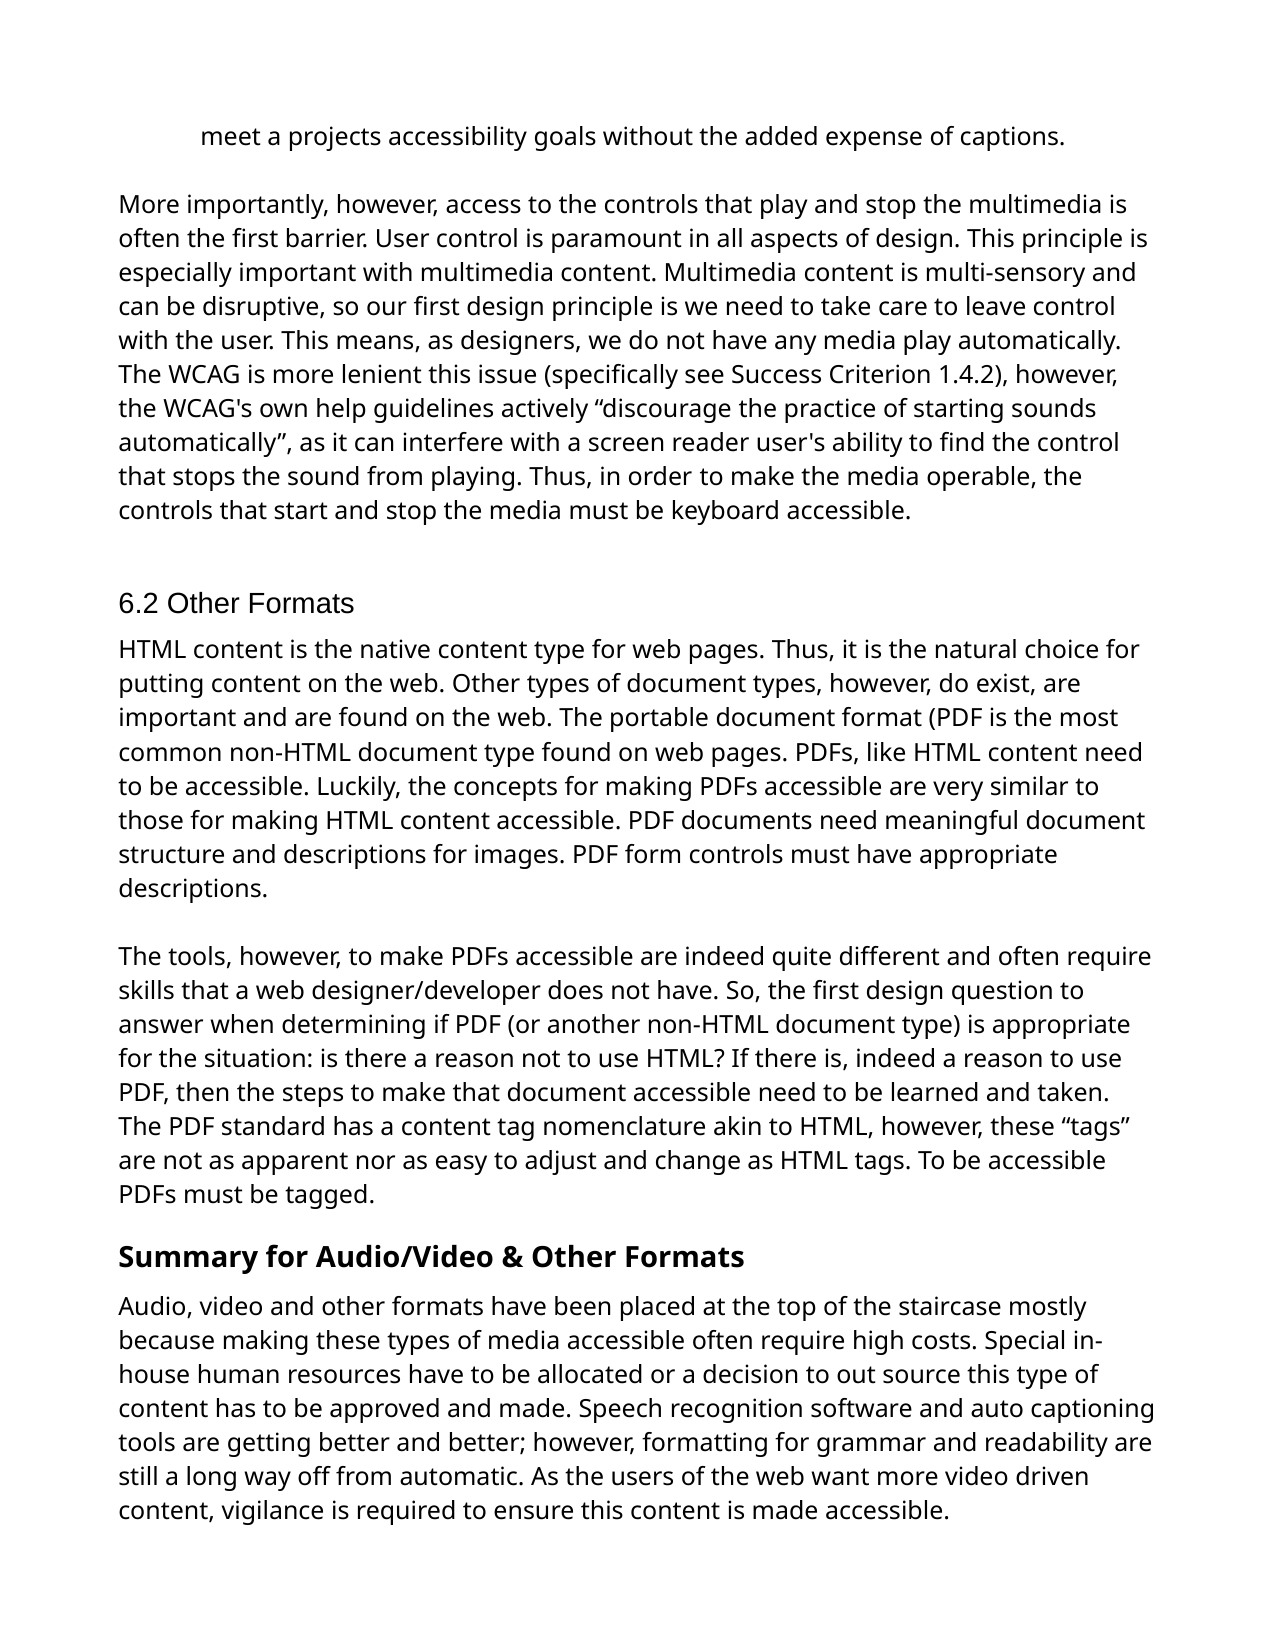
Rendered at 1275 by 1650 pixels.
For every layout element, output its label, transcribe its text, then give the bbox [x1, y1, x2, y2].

text More importantly, however, access to the controls that play and stop the multimedia is often the first barrier. User control is paramount in all aspects of design. This principle is especially important with multimedia content. Multimedia content is multi-sensory and can be disruptive, so our first design principle is we need to take care to leave control with the user. This means, as designers, we do not have any media play automatically. The WCAG is more lenient this issue (specifically see Success Criterion 1.4.2), however, the WCAG's own help guidelines actively “discourage the practice of starting sounds automatically”, as it can interfere with a screen reader user's ability to find the control that stops the sound from playing. Thus, in order to make the media operable, the controls that start and stop the media must be keyboard accessible. [118, 186, 1157, 527]
list meet a projects accessibility goals without the added expense of captions. [163, 118, 1157, 152]
subtitle Summary for Audio/Video & Other Formats [118, 1236, 1157, 1276]
subtitle 6.2 Other Formats [118, 586, 1157, 619]
text The tools, however, to make PDFs accessible are indeed quite different and often require skills that a web designer/developer does not have. So, the first design question to answer when determining if PDF (or another non-HTML document type) is appropriate for the situation: is there a reason not to use HTML? If there is, indeed a reason to use PDF, then the steps to make that document accessible need to be learned and taken. The PDF standard has a content tag nomenclature akin to HTML, however, these “tags” are not as apparent nor as easy to adjust and change as HTML tags. To be accessible PDFs must be tagged. [118, 938, 1157, 1211]
text HTML content is the native content type for web pages. Thus, it is the natural choice for putting content on the web. Other types of document types, however, do exist, are important and are found on the web. The portable document format (PDF is the most common non-HTML document type found on web pages. PDFs, like HTML content need to be accessible. Luckily, the concepts for making PDFs accessible are very similar to those for making HTML content accessible. PDF documents need meaningful document structure and descriptions for images. PDF form controls must have appropriate descriptions. [118, 632, 1157, 904]
text Audio, video and other formats have been placed at the top of the staircase mostly because making these types of media accessible often require high costs. Special in-house human resources have to be allocated or a decision to out source this type of content has to be approved and made. Speech recognition software and auto captioning tools are getting better and better; however, formatting for grammar and readability are still a long way off from automatic. As the users of the web want more video driven content, vigilance is required to ensure this content is made accessible. [118, 1288, 1157, 1527]
